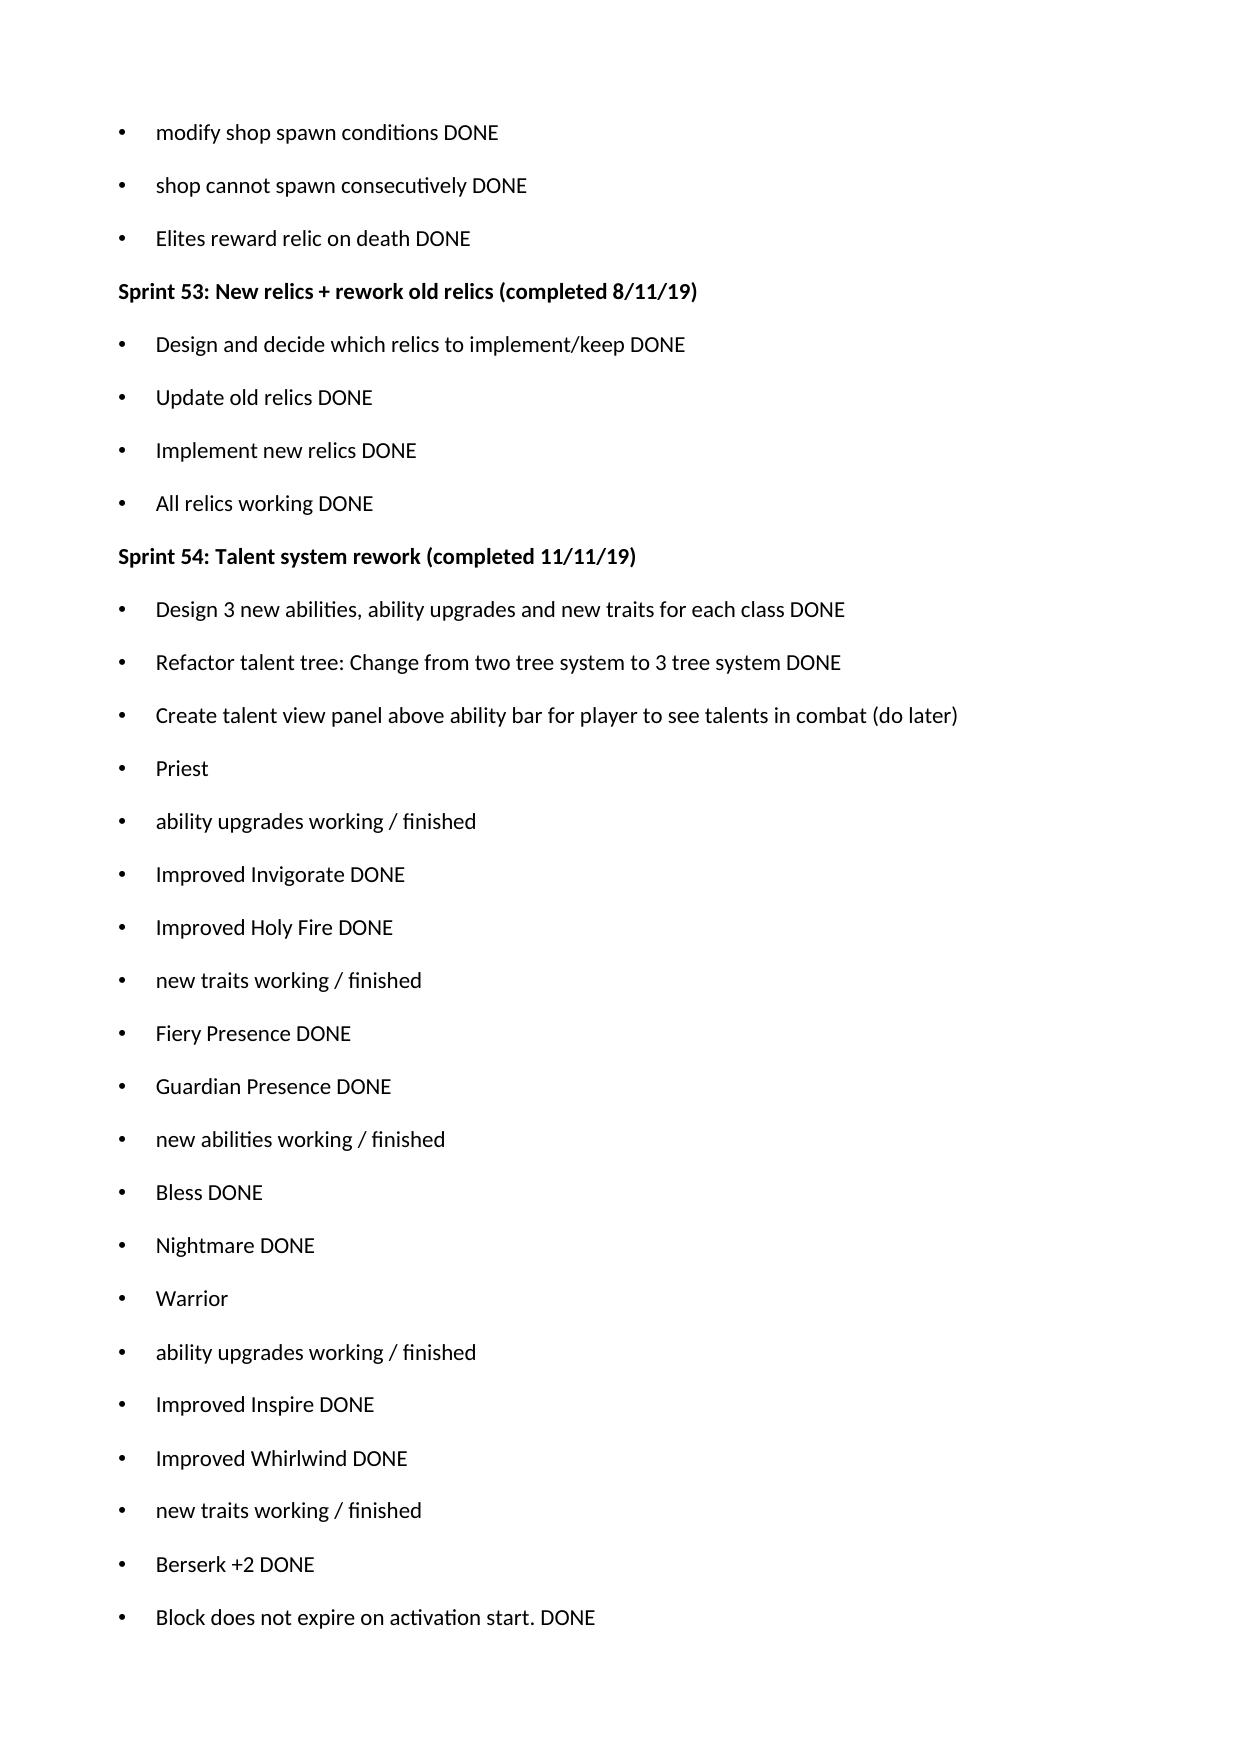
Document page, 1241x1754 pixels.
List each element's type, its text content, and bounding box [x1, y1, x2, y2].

list new traits working / finished [81, 1497, 1122, 1525]
list Improved Holy Fire DONE [81, 913, 1122, 941]
text Sprint 54: Talent system rework (completed 11/11/19) [118, 542, 1122, 570]
list Elites reward relic on death DONE [81, 224, 1122, 252]
list Refactor talent tree: Change from two tree system to 3 tree system DONE [81, 648, 1122, 676]
list shop cannot spawn consecutively DONE [81, 171, 1122, 199]
list Priest [81, 754, 1122, 782]
list Create talent view panel above ability bar for player to see talents in combat (do later) [81, 701, 1122, 729]
list Update old relics DONE [81, 383, 1122, 411]
list ability upgrades working / finished [81, 1338, 1122, 1366]
list ability upgrades working / finished [81, 807, 1122, 835]
list Guardian Presence DONE [81, 1072, 1122, 1101]
text Sprint 53: New relics + rework old relics (completed 8/11/19) [118, 277, 1122, 305]
list Berserk +2 DONE [81, 1550, 1122, 1578]
list modify shop spawn conditions DONE [81, 118, 1122, 146]
list Design 3 new abilities, ability upgrades and new traits for each class DONE [81, 595, 1122, 623]
list Warrior [81, 1284, 1122, 1313]
list Improved Invigorate DONE [81, 860, 1122, 888]
list All relics working DONE [81, 489, 1122, 517]
list new traits working / finished [81, 966, 1122, 994]
list Fiery Presence DONE [81, 1019, 1122, 1047]
list Implement new relics DONE [81, 436, 1122, 464]
list Bless DONE [81, 1178, 1122, 1207]
list new abilities working / finished [81, 1126, 1122, 1153]
list Nightmare DONE [81, 1232, 1122, 1259]
list Improved Whirlwind DONE [81, 1444, 1122, 1472]
list Block does not expire on activation start. DONE [81, 1603, 1122, 1631]
list Design and decide which relics to implement/keep DONE [81, 330, 1122, 358]
list Improved Inspire DONE [81, 1391, 1122, 1419]
